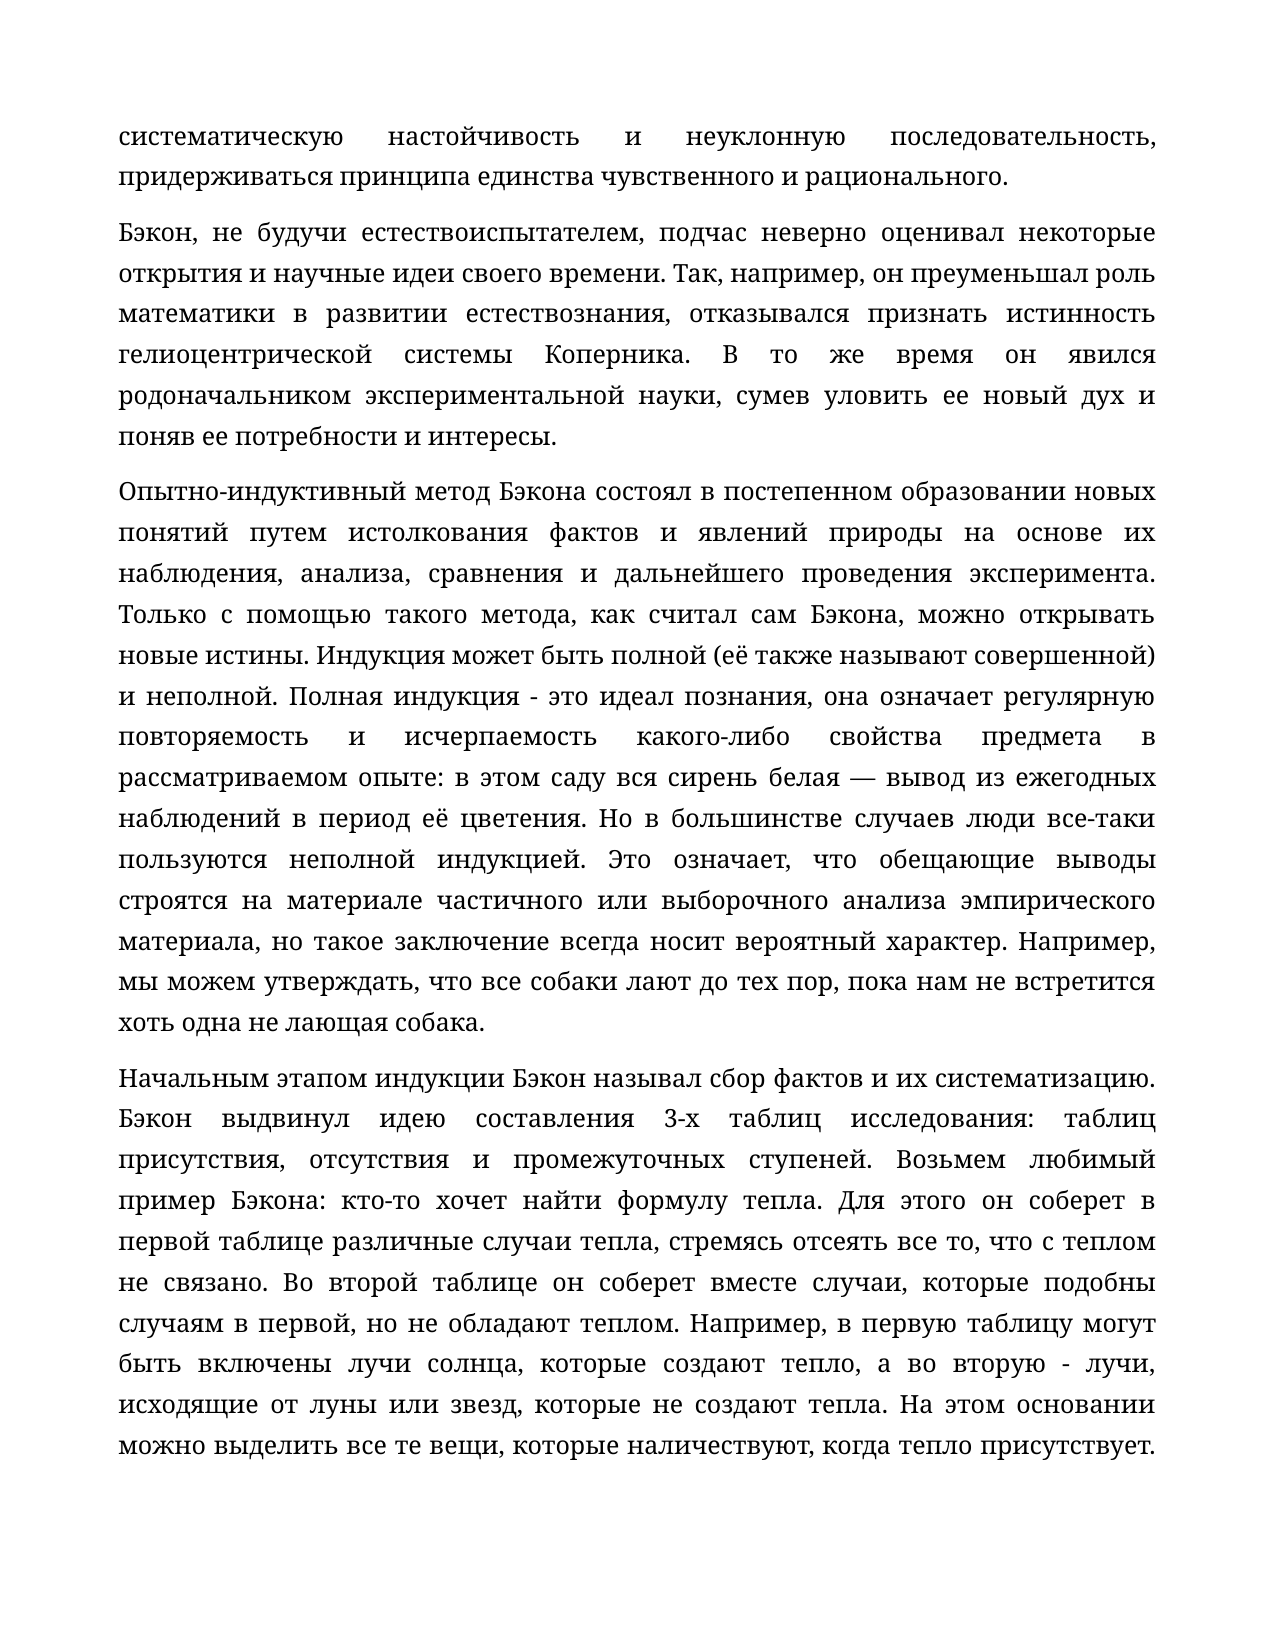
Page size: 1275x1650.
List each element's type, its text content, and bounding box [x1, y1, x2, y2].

text Начальным этапом индукции Бэкон называл сбор фактов и их систематизацию. Бэкон выдвинул идею составления 3-х таблиц исследования: таблиц присутствия, отсутствия и промежуточных ступеней. Возьмем любимый пример Бэкона: кто-то хочет найти формулу тепла. Для этого он соберет в первой таблице различные случаи тепла, стремясь отсеять все то, что с теплом не связано. Во второй таблице он соберет вместе случаи, которые подобны случаям в первой, но не обладают теплом. Например, в первую таблицу могут быть включены лучи солнца, которые создают тепло, а во вторую - лучи, исходящие от луны или звезд, которые не создают тепла. На этом основании можно выделить все те вещи, которые наличествуют, когда тепло присутствует. [118, 1060, 1157, 1462]
text систематическую настойчивость и неуклонную последовательность, придерживаться принципа единства чувственного и рационального. [118, 118, 1157, 193]
text Опытно-индуктивный метод Бэкона состоял в постепенном образовании новых понятий путем истолкования фактов и явлений природы на основе их наблюдения, анализа, сравнения и дальнейшего проведения эксперимента. Только с помощью такого метода, как считал сам Бэкона, можно открывать новые истины. Индукция может быть полной (её также называют совершенной) и неполной. Полная индукция - это идеал познания, она означает регулярную повторяемость и исчерпаемость какого-либо свойства предмета в рассматриваемом опыте: в этом саду вся сирень белая — вывод из ежегодных наблюдений в период её цветения. Но в большинстве случаев люди все-таки пользуются неполной индукцией. Это означает, что обещающие выводы строятся на материале частичного или выборочного анализа эмпирического материала, но такое заключение всегда носит вероятный характер. Например, мы можем утверждать, что все собаки лают до тех пор, пока нам не встретится хоть одна не лающая собака. [118, 474, 1157, 1039]
text Бэкон, не будучи естествоиспытателем, подчас неверно оценивал некоторые открытия и научные идеи своего времени. Так, например, он преуменьшал роль математики в развитии естествознания, отказывался признать истинность гелиоцентрической системы Коперника. В то же время он явился родоначальником экспериментальной науки, сумев уловить ее новый дух и поняв ее потребности и интересы. [118, 214, 1157, 453]
